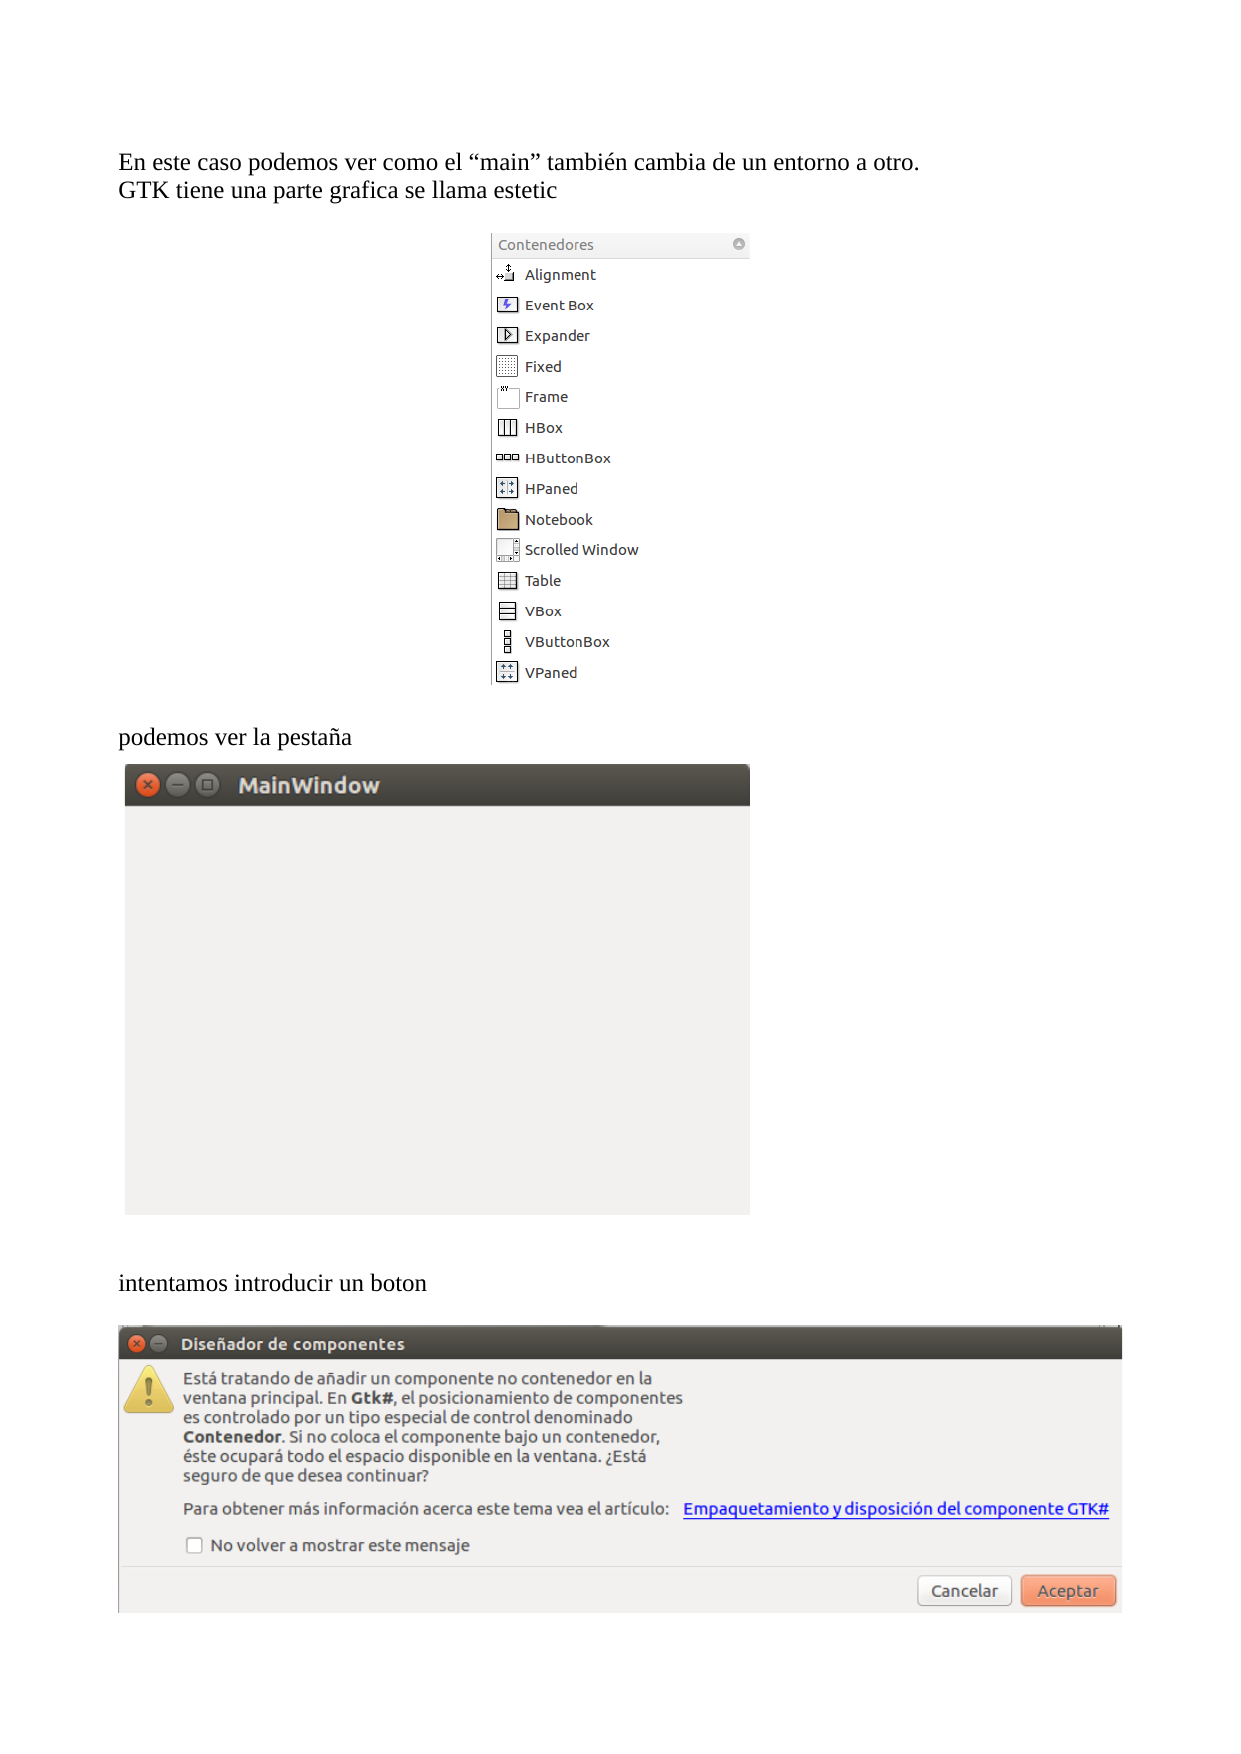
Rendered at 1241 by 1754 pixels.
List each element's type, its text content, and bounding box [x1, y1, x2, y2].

text podemos ver la pestaña [118, 722, 1122, 751]
picture [490, 233, 750, 685]
picture [118, 1325, 1123, 1613]
text En este caso podemos ver como el “main” también cambia de un entorno a otro. [118, 147, 1122, 176]
text GTK tiene una parte grafica se llama estetic [118, 176, 1122, 204]
text intentamos introducir un boton [118, 1268, 1122, 1297]
picture [124, 764, 750, 1215]
